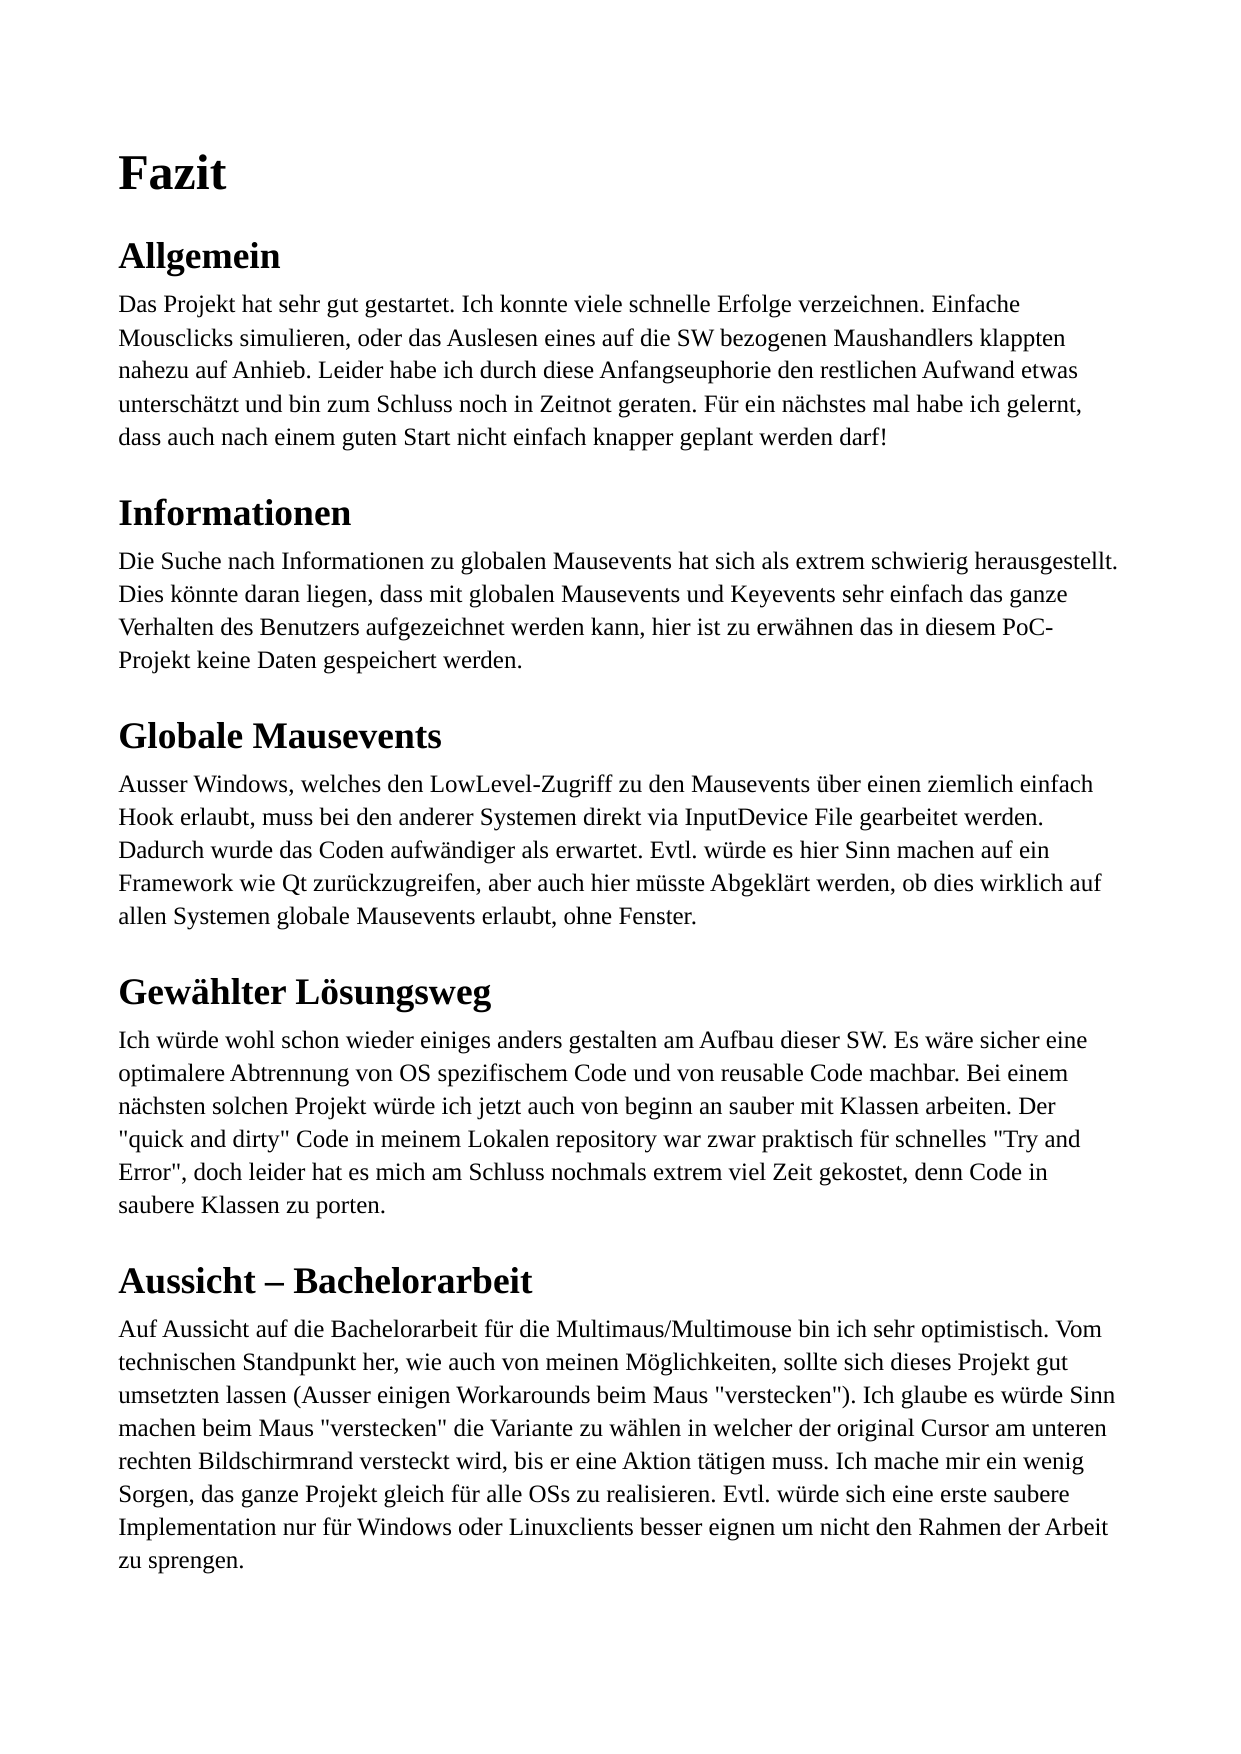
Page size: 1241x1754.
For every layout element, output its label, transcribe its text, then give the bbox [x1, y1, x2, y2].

subtitle Globale Mausevents [118, 713, 1122, 756]
text Ausser Windows, welches den LowLevel-Zugriff zu den Mausevents über einen ziemlich einfach Hook erlaubt, muss bei den anderer Systemen direkt via InputDevice File gearbeitet werden. Dadurch wurde das Coden aufwändiger als erwartet. Evtl. würde es hier Sinn machen auf ein Framework wie Qt zurückzugreifen, aber auch hier müsste Abgeklärt werden, ob dies wirklich auf allen Systemen globale Mausevents erlaubt, ohne Fenster. [118, 769, 1122, 930]
subtitle Fazit [118, 143, 1122, 201]
subtitle Gewählter Lösungsweg [118, 969, 1122, 1012]
text Das Projekt hat sehr gut gestartet. Ich konnte viele schnelle Erfolge verzeichnen. Einfache Mousclicks simulieren, oder das Auslesen eines auf die SW bezogenen Maushandlers klappten nahezu auf Anhieb. Leider habe ich durch diese Anfangseuphorie den restlichen Aufwand etwas unterschätzt und bin zum Schluss noch in Zeitnot geraten. Für ein nächstes mal habe ich gelernt, dass auch nach einem guten Start nicht einfach knapper geplant werden darf! [118, 289, 1122, 450]
text Die Suche nach Informationen zu globalen Mausevents hat sich als extrem schwierig herausgestellt. Dies könnte daran liegen, dass mit globalen Mausevents und Keyevents sehr einfach das ganze Verhalten des Benutzers aufgezeichnet werden kann, hier ist zu erwähnen das in diesem PoC-Projekt keine Daten gespeichert werden. [118, 546, 1122, 673]
subtitle Aussicht – Bachelorarbeit [118, 1258, 1122, 1302]
text Ich würde wohl schon wieder einiges anders gestalten am Aufbau dieser SW. Es wäre sicher eine optimalere Abtrennung von OS spezifischem Code und von reusable Code machbar. Bei einem nächsten solchen Projekt würde ich jetzt auch von beginn an sauber mit Klassen arbeiten. Der "quick and dirty" Code in meinem Lokalen repository war zwar praktisch für schnelles "Try and Error", doch leider hat es mich am Schluss nochmals extrem viel Zeit gekostet, denn Code in saubere Klassen zu porten. [118, 1025, 1122, 1219]
subtitle Informationen [118, 490, 1122, 533]
subtitle Allgemein [118, 234, 1122, 277]
text Auf Aussicht auf die Bachelorarbeit für die Multimaus/Multimouse bin ich sehr optimistisch. Vom technischen Standpunkt her, wie auch von meinen Möglichkeiten, sollte sich dieses Projekt gut umsetzten lassen (Ausser einigen Workarounds beim Maus "verstecken"). Ich glaube es würde Sinn machen beim Maus "verstecken" die Variante zu wählen in welcher der original Cursor am unteren rechten Bildschirmrand versteckt wird, bis er eine Aktion tätigen muss. Ich mache mir ein wenig Sorgen, das ganze Projekt gleich für alle OSs zu realisieren. Evtl. würde sich eine erste saubere Implementation nur für Windows oder Linuxclients besser eignen um nicht den Rahmen der Arbeit zu sprengen. [118, 1314, 1122, 1574]
